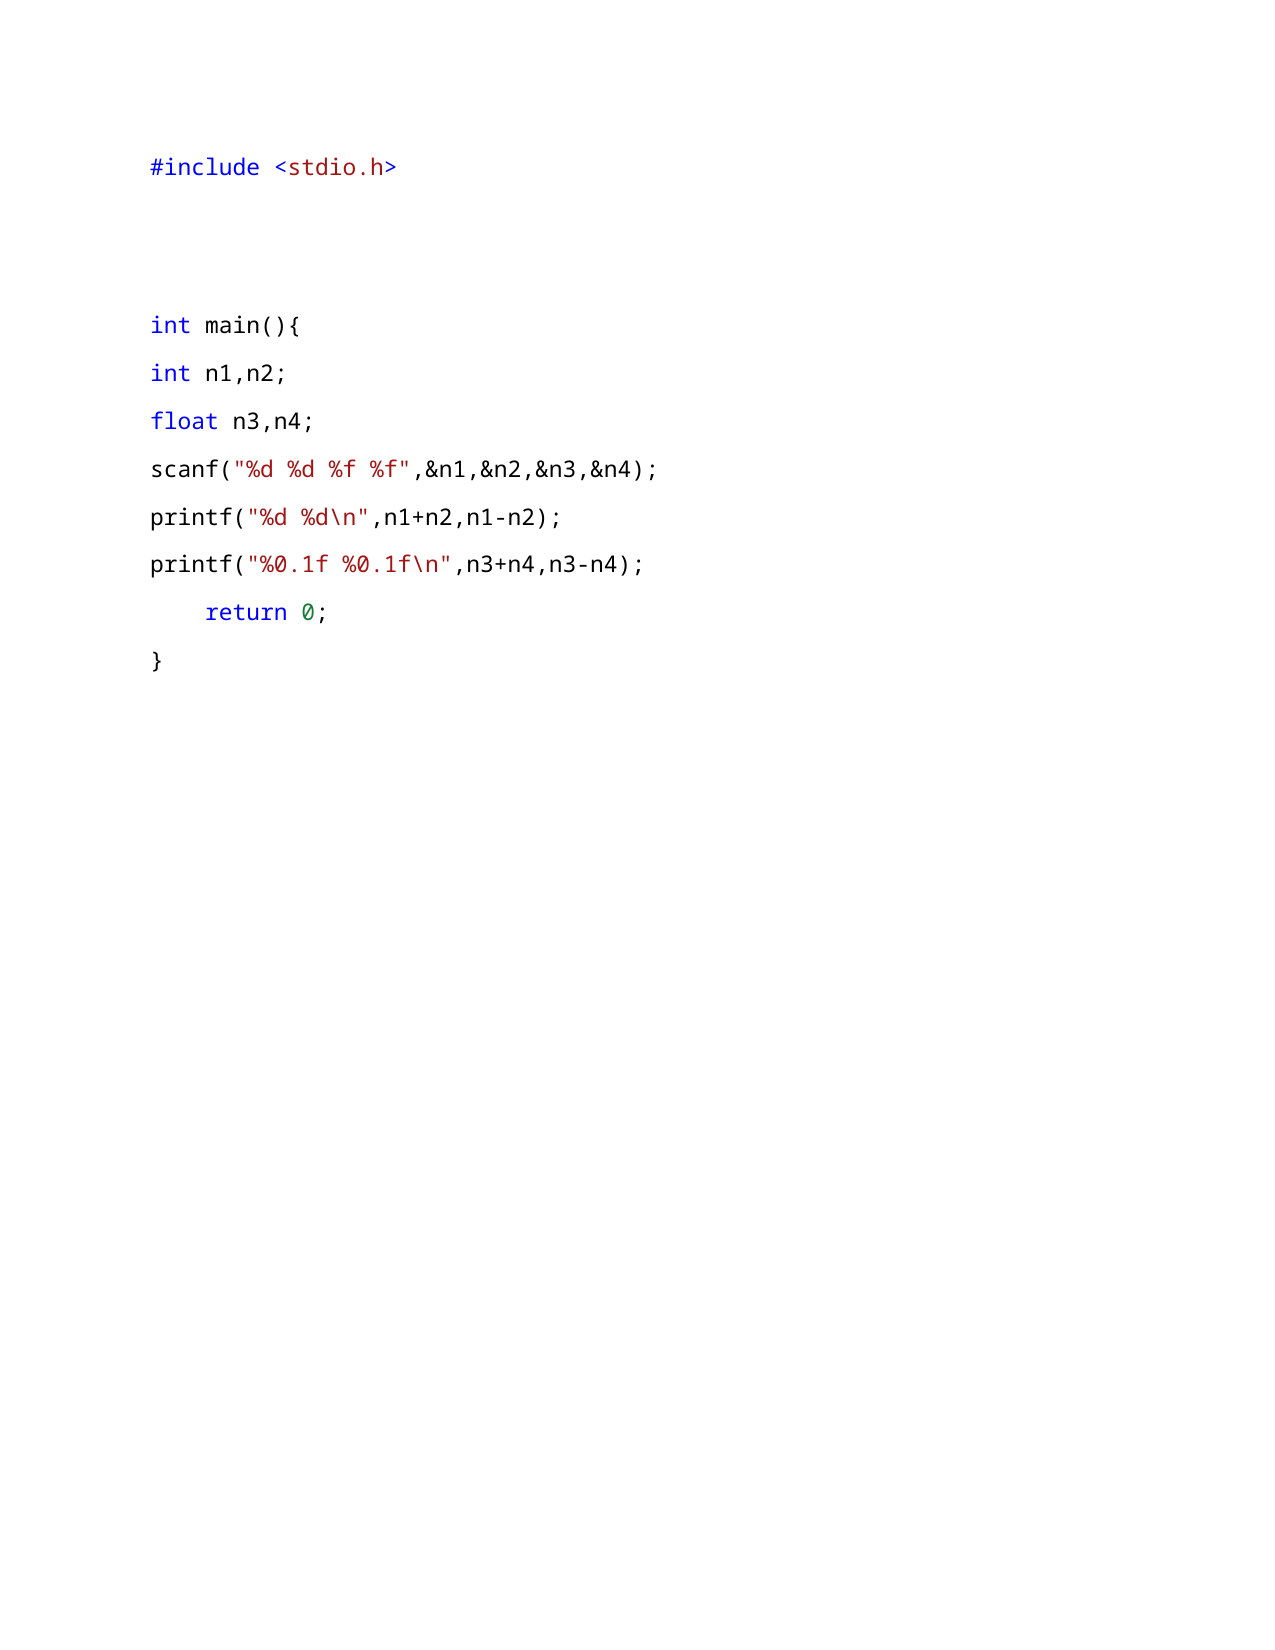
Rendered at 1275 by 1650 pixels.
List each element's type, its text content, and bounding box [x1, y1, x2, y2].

text int main(){ [150, 308, 1125, 339]
text int n1,n2; [150, 356, 1125, 387]
text return 0; [150, 596, 1125, 627]
text scanf("%d %d %f %f",&n1,&n2,&n3,&n4); [150, 452, 1125, 483]
text printf("%0.1f %0.1f\n",n3+n4,n3-n4); [150, 548, 1125, 579]
text float n3,n4; [150, 404, 1125, 435]
text printf("%d %d\n",n1+n2,n1-n2); [150, 500, 1125, 531]
text #include <stdio.h> [150, 150, 1125, 181]
text } [150, 644, 1125, 675]
